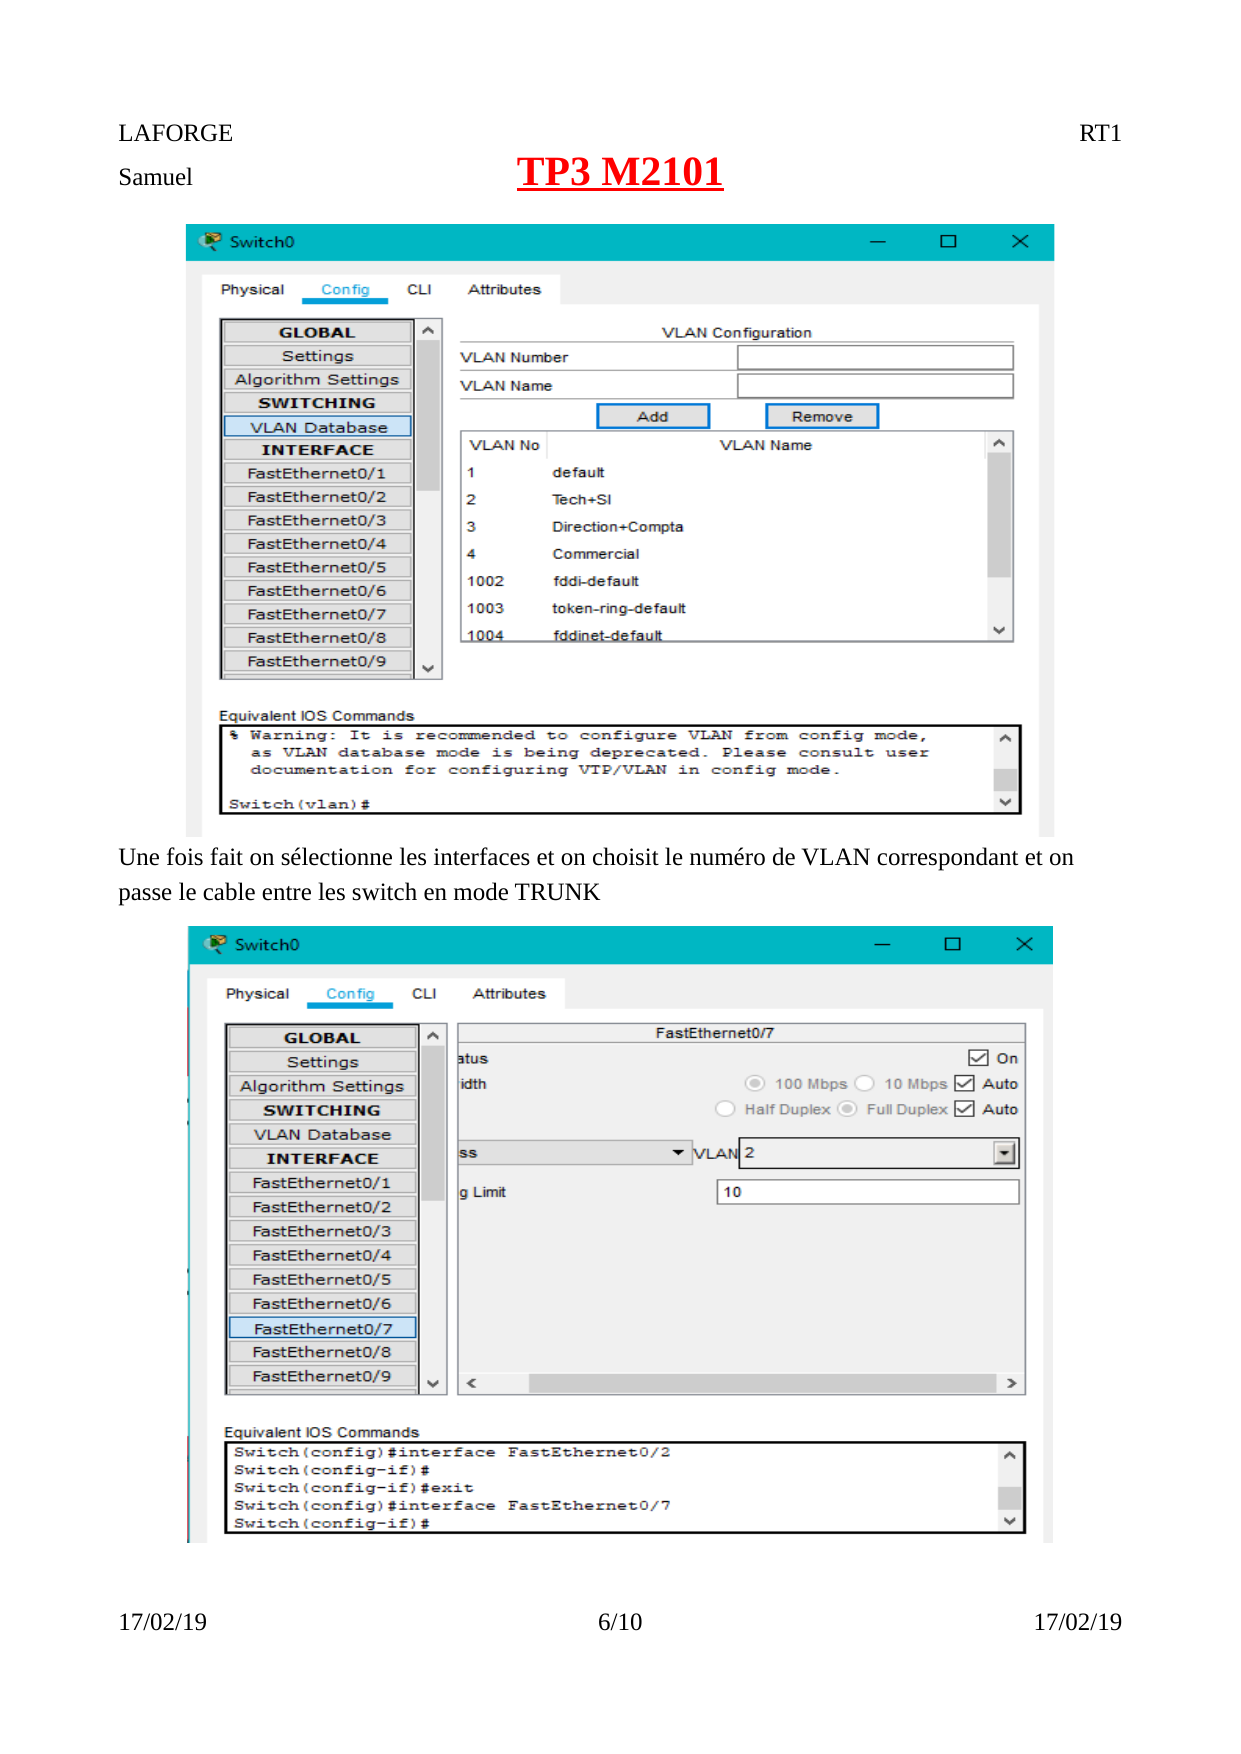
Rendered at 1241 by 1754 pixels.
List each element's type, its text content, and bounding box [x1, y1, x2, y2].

text Une fois fait on sélectionne les interfaces et on choisit le numéro de VLAN correspondant et on passe le cable entre les switch en mode TRUNK [118, 224, 1122, 906]
picture [185, 224, 1055, 837]
picture [187, 926, 1053, 1543]
